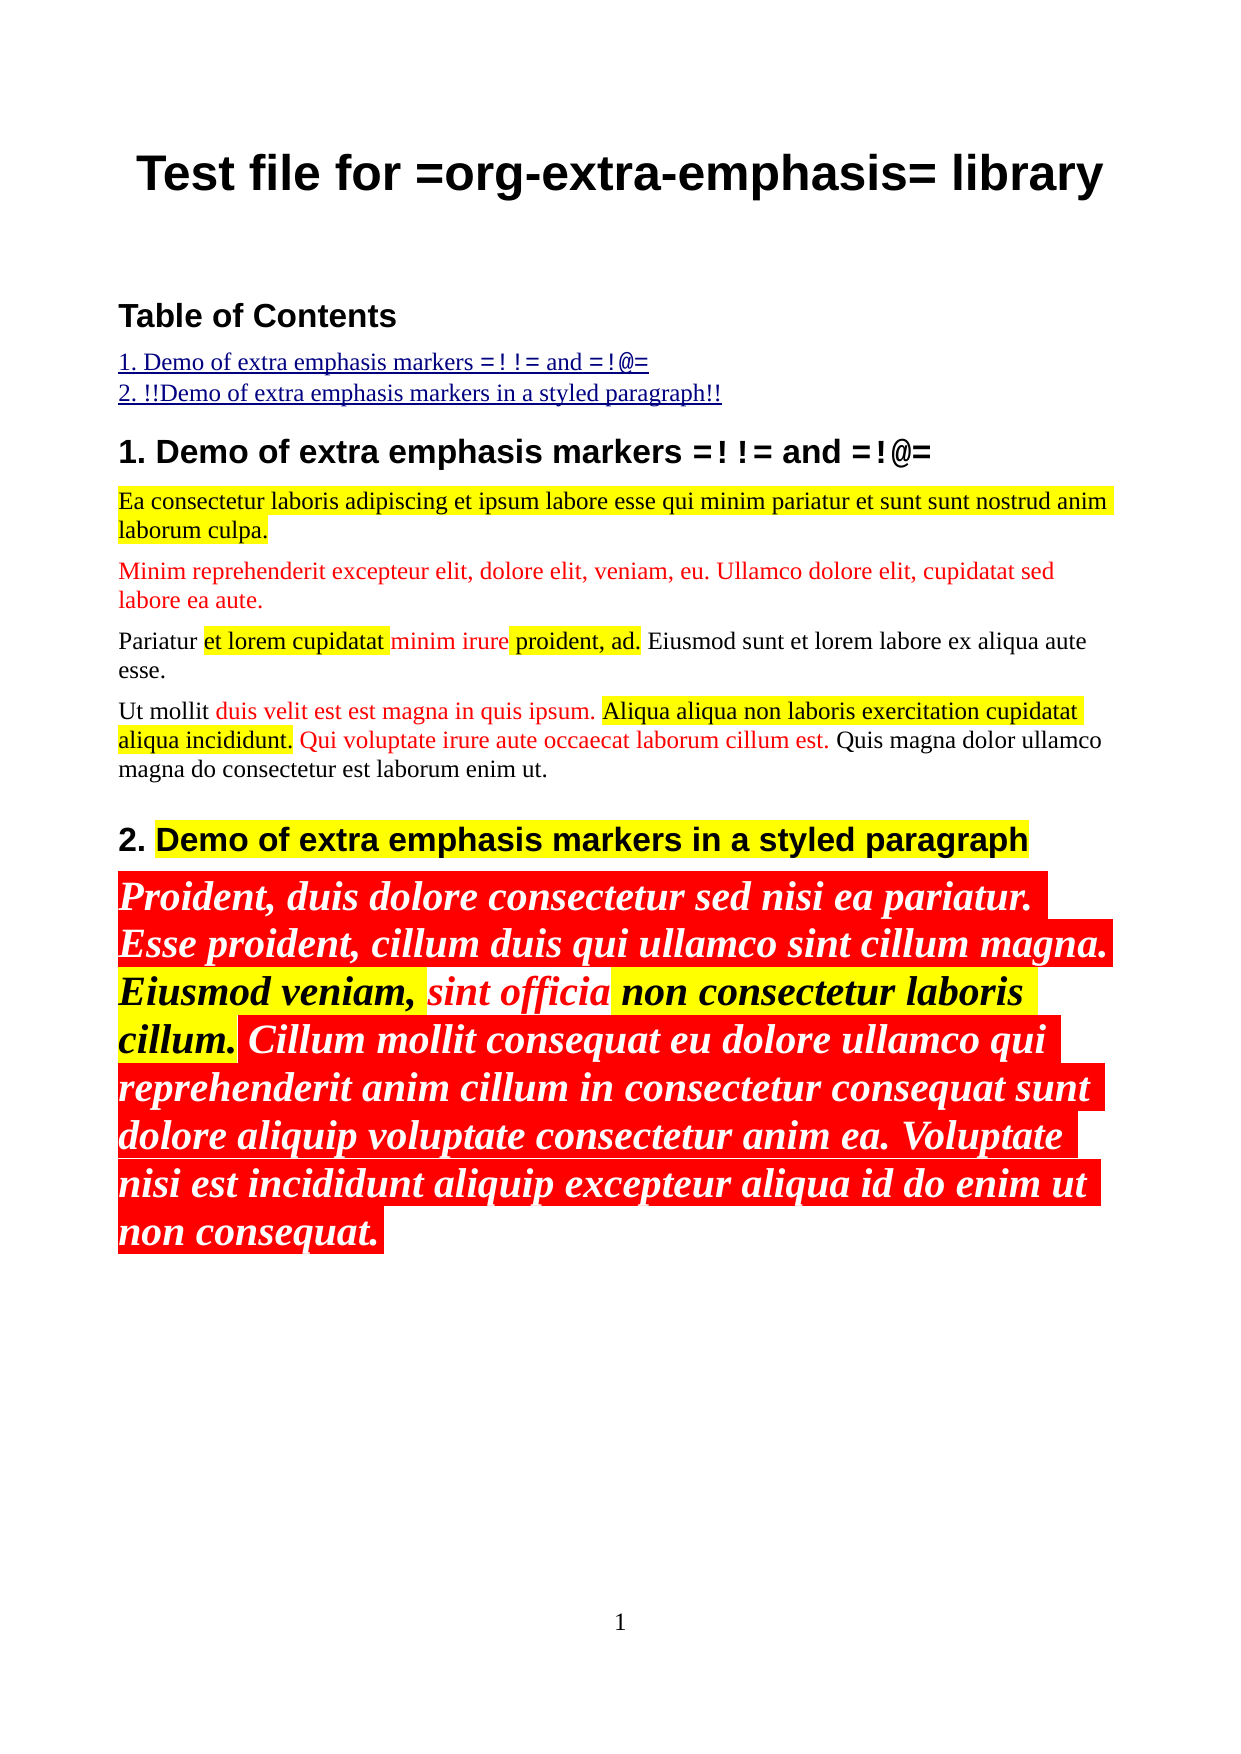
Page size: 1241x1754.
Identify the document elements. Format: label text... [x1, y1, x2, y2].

subtitle Table of Contents [118, 296, 1122, 335]
text 1. Demo of extra emphasis markers =!!= and =!@= [118, 347, 1122, 378]
text Ea consectetur laboris adipiscing et ipsum labore esse qui minim pariatur et sunt sunt nostrud anim laborum culpa. [268, 486, 1122, 544]
subtitle Demo of extra emphasis markers =!!= and =!@= [118, 432, 1122, 474]
text Jambunathan K [118, 226, 1122, 259]
text 2. !!Demo of extra emphasis markers in a styled paragraph!! [118, 378, 1122, 407]
text Pariatur et lorem cupidatat minim irure proident, ad. Eiusmod sunt et lorem labore ex aliqua aute esse. [118, 626, 1122, 684]
text Minim reprehenderit excepteur elit, dolore elit, veniam, eu. Ullamco dolore elit, cupidatat sed labore ea aute. [263, 556, 1122, 614]
text Proident, duis dolore consectetur sed nisi ea pariatur. Esse proident, cillum duis qui ullamco sint cillum magna. Eiusmod veniam, sint officia non consectetur laboris cillum. Cillum mollit consequat eu dolore ullamco qui reprehenderit anim cillum in consectetur consequat sunt dolore aliquip voluptate consectetur anim ea. Voluptate nisi est incididunt aliquip excepteur aliqua id do enim ut non consequat. [118, 871, 1122, 1254]
subtitle Demo of extra emphasis markers in a styled paragraph [1029, 820, 1122, 858]
subtitle Demo of extra emphasis markers in a styled paragraph [118, 820, 155, 858]
text Ut mollit duis velit est est magna in quis ipsum. Aliqua aliqua non laboris exercitation cupidatat aliqua incididunt. Qui voluptate irure aute occaecat laborum cillum est. Quis magna dolor ullamco magna do consectetur est laborum enim ut. [118, 696, 1122, 782]
title Test file for =org-extra-emphasis= library [118, 143, 1122, 201]
